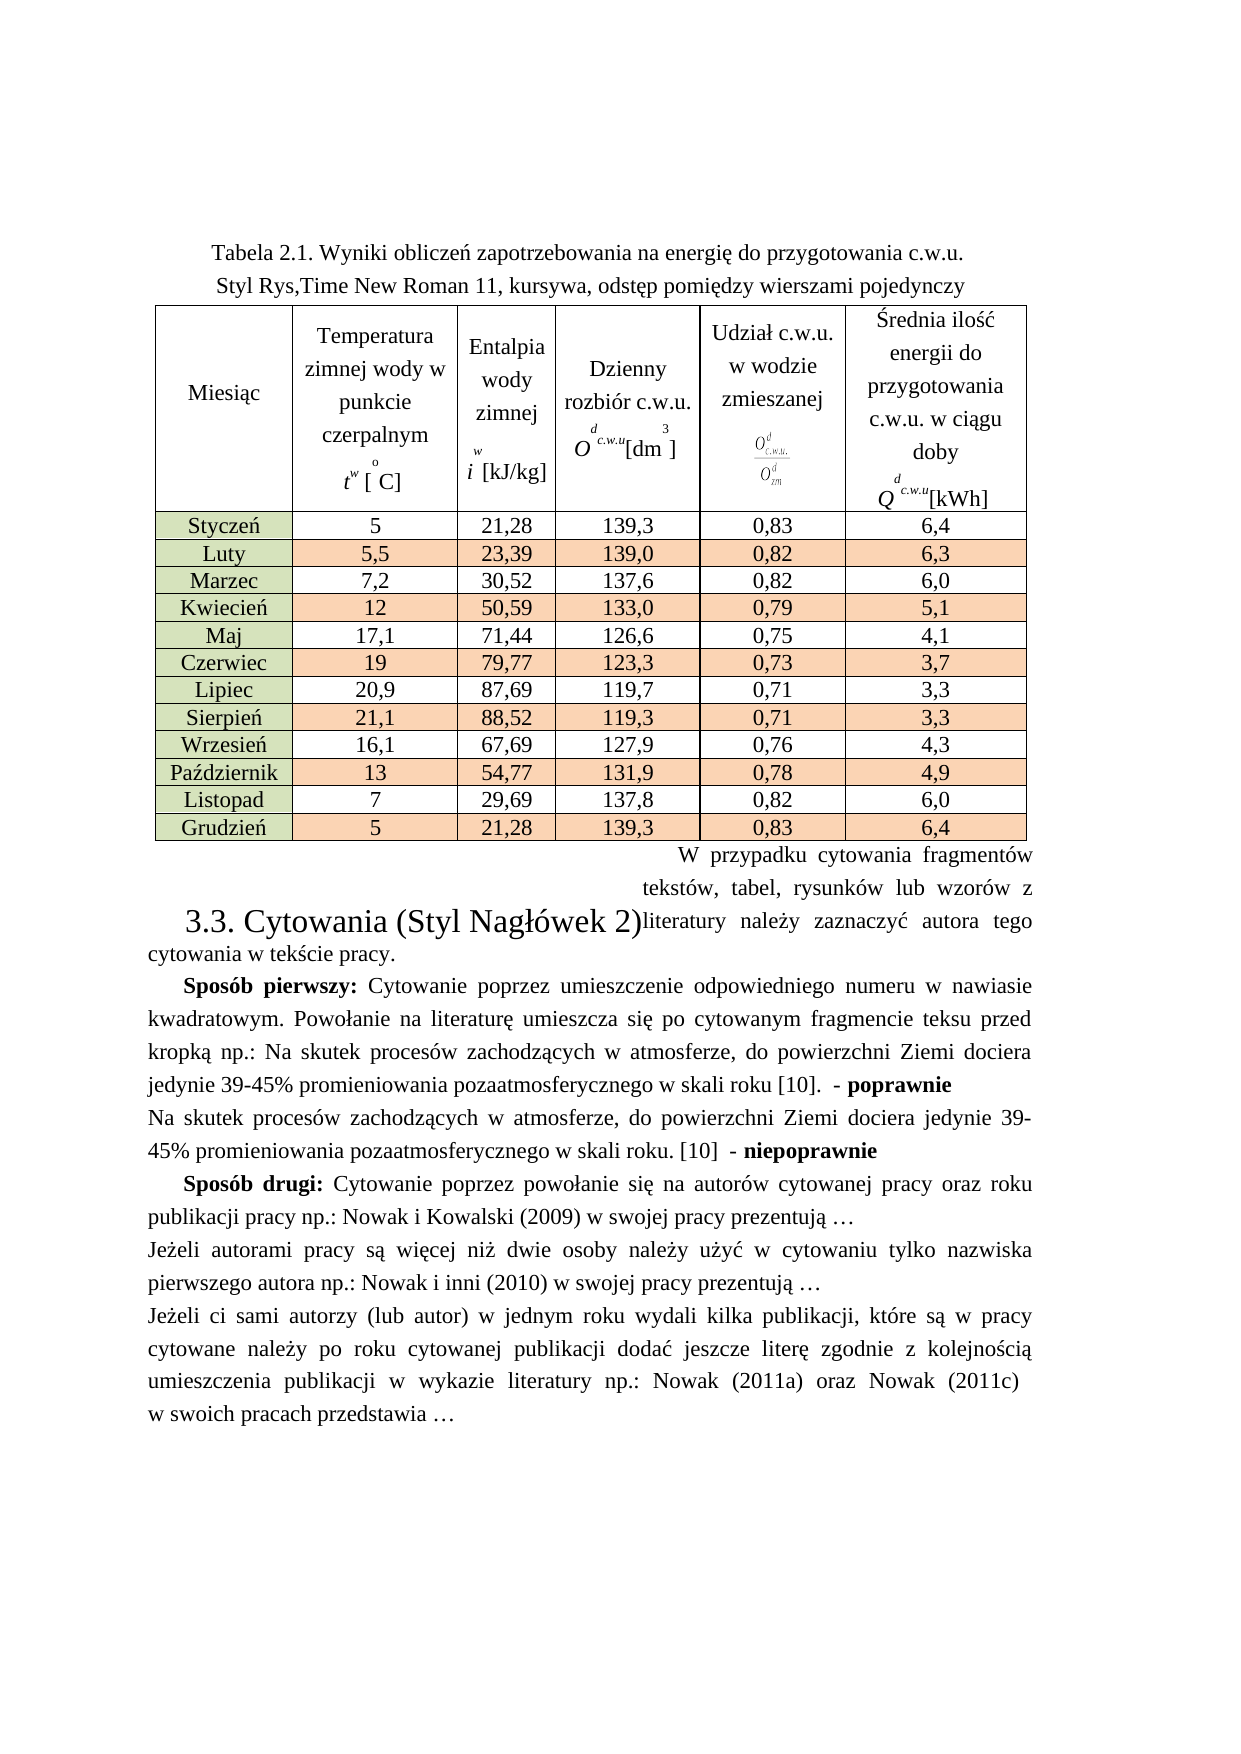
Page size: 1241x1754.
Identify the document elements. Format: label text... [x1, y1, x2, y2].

table_cell 29,69 [458, 786, 555, 812]
table_cell 21,28 [458, 512, 555, 538]
table_cell Czerwiec [156, 649, 292, 676]
table_cell 12 [293, 594, 457, 621]
table_cell 50,59 [458, 594, 555, 621]
table_cell 16,1 [293, 731, 457, 758]
table_cell 137,6 [556, 567, 699, 593]
table_cell Kwiecień [156, 594, 292, 621]
table_cell 3,7 [846, 649, 1026, 676]
table_cell 20,9 [293, 677, 457, 703]
table_cell 88,52 [458, 704, 555, 730]
table_cell 13 [293, 759, 457, 785]
table_cell 5,5 [293, 540, 457, 566]
table_cell 0,82 [701, 567, 845, 593]
table_cell 6,3 [846, 540, 1026, 566]
table_header Udział c.w.u. w wodzie zmieszanej [701, 306, 845, 511]
table_header Miesiąc [156, 306, 292, 511]
table_cell 0,83 [701, 512, 845, 538]
table_cell 4,3 [846, 731, 1026, 758]
text Sposób pierwszy: Cytowanie poprzez umieszczenie odpowiedniego numeru w nawiasie kwadratowym. Powołanie na literaturę umieszcza się po cytowanym fragmencie teksu przed kropką np.: Na skutek procesów zachodzących w atmosferze, do powierzchni Ziemi dociera jedynie 39-45% promieniowania pozaatmosferycznego w skali roku [10]. - poprawnie [148, 973, 1033, 1098]
table_cell Październik [156, 759, 292, 785]
table_cell 3,3 [846, 704, 1026, 730]
table_cell 0,82 [701, 786, 845, 812]
table_cell 0,76 [701, 731, 845, 758]
table_cell 139,3 [556, 814, 699, 840]
text Jeżeli autorami pracy są więcej niż dwie osoby należy użyć w cytowaniu tylko nazwiska pierwszego autora np.: Nowak i inni (2010) w swojej pracy prezentują … [148, 1236, 1033, 1295]
table_cell 0,83 [701, 814, 845, 840]
table_cell Styczeń [156, 512, 292, 538]
table_cell 127,9 [556, 731, 699, 758]
table_cell 0,71 [701, 677, 845, 703]
table_cell 119,7 [556, 677, 699, 703]
table_header Temperatura zimnej wody w punkcie czerpalnym tw [oC] [293, 306, 457, 511]
table_cell 119,3 [556, 704, 699, 730]
table_header Entalpia wody zimnej iw[kJ/kg] [458, 306, 555, 511]
table_cell 0,78 [701, 759, 845, 785]
table_cell 71,44 [458, 622, 555, 648]
table_cell 139,3 [556, 512, 699, 538]
table_cell 6,4 [846, 512, 1026, 538]
table_cell 7,2 [293, 567, 457, 593]
table_header Dzienny rozbiór c.w.u. Odc.w.u[dm3] [556, 306, 699, 511]
text W przypadku cytowania fragmentów tekstów, tabel, rysunków lub wzorów z literatury należy zaznaczyć autora tego cytowania w tekście pracy. [148, 841, 1033, 966]
table_cell 7 [293, 786, 457, 812]
table_cell 67,69 [458, 731, 555, 758]
table_cell 137,8 [556, 786, 699, 812]
table_cell 19 [293, 649, 457, 676]
subtitle Cytowania (Styl Nagłówek 2) [185, 901, 642, 940]
text Jeżeli ci sami autorzy (lub autor) w jednym roku wydali kilka publikacji, które są w pracy cytowane należy po roku cytowanej publikacji dodać jeszcze literę zgodnie z kolejnością umieszczenia publikacji w wykazie literatury np.: Nowak (2011a) oraz Nowak (2011c) w swoich pracach przedstawia … [148, 1302, 1033, 1427]
table_cell 4,1 [846, 622, 1026, 648]
text Sposób drugi: Cytowanie poprzez powołanie się na autorów cytowanej pracy oraz roku publikacji pracy np.: Nowak i Kowalski (2009) w swojej pracy prezentują … [148, 1170, 1033, 1229]
table_cell 139,0 [556, 540, 699, 566]
table_cell 17,1 [293, 622, 457, 648]
table_cell 4,9 [846, 759, 1026, 785]
table_cell Maj [156, 622, 292, 648]
table_cell 0,79 [701, 594, 845, 621]
table_cell 0,75 [701, 622, 845, 648]
table_cell 54,77 [458, 759, 555, 785]
table_cell Listopad [156, 786, 292, 812]
table_cell 30,52 [458, 567, 555, 593]
table_cell 21,1 [293, 704, 457, 730]
table_cell 6,0 [846, 786, 1026, 812]
text Tabela 2.1. Wyniki obliczeń zapotrzebowania na energię do przygotowania c.w.u. Styl Rys,Time New Roman 11, kursywa, odstęp pomiędzy wierszami pojedynczy [148, 239, 1033, 298]
table_cell 0,73 [701, 649, 845, 676]
table_cell 133,0 [556, 594, 699, 621]
table_cell Lipiec [156, 677, 292, 703]
table_cell Wrzesień [156, 731, 292, 758]
text Na skutek procesów zachodzących w atmosferze, do powierzchni Ziemi dociera jedynie 39-45% promieniowania pozaatmosferycznego w skali roku. [10] - niepoprawnie [148, 1104, 1033, 1163]
table_cell 5 [293, 512, 457, 538]
table_cell 126,6 [556, 622, 699, 648]
table_cell Marzec [156, 567, 292, 593]
table_cell 0,82 [701, 540, 845, 566]
table_cell 131,9 [556, 759, 699, 785]
table_cell 0,71 [701, 704, 845, 730]
table_cell 123,3 [556, 649, 699, 676]
table_cell 5,1 [846, 594, 1026, 621]
table_header Średnia ilość energii do przygotowania c.w.u. w ciągu doby Qdc.w.u[kWh] [846, 306, 1026, 511]
table_cell 6,4 [846, 814, 1026, 840]
table_cell Sierpień [156, 704, 292, 730]
table_cell Luty [156, 540, 292, 566]
table_cell 5 [293, 814, 457, 840]
table_cell 87,69 [458, 677, 555, 703]
table_cell 3,3 [846, 677, 1026, 703]
table_cell 21,28 [458, 814, 555, 840]
table_cell 23,39 [458, 540, 555, 566]
table_cell Grudzień [156, 814, 292, 840]
table_cell 79,77 [458, 649, 555, 676]
table_cell 6,0 [846, 567, 1026, 593]
